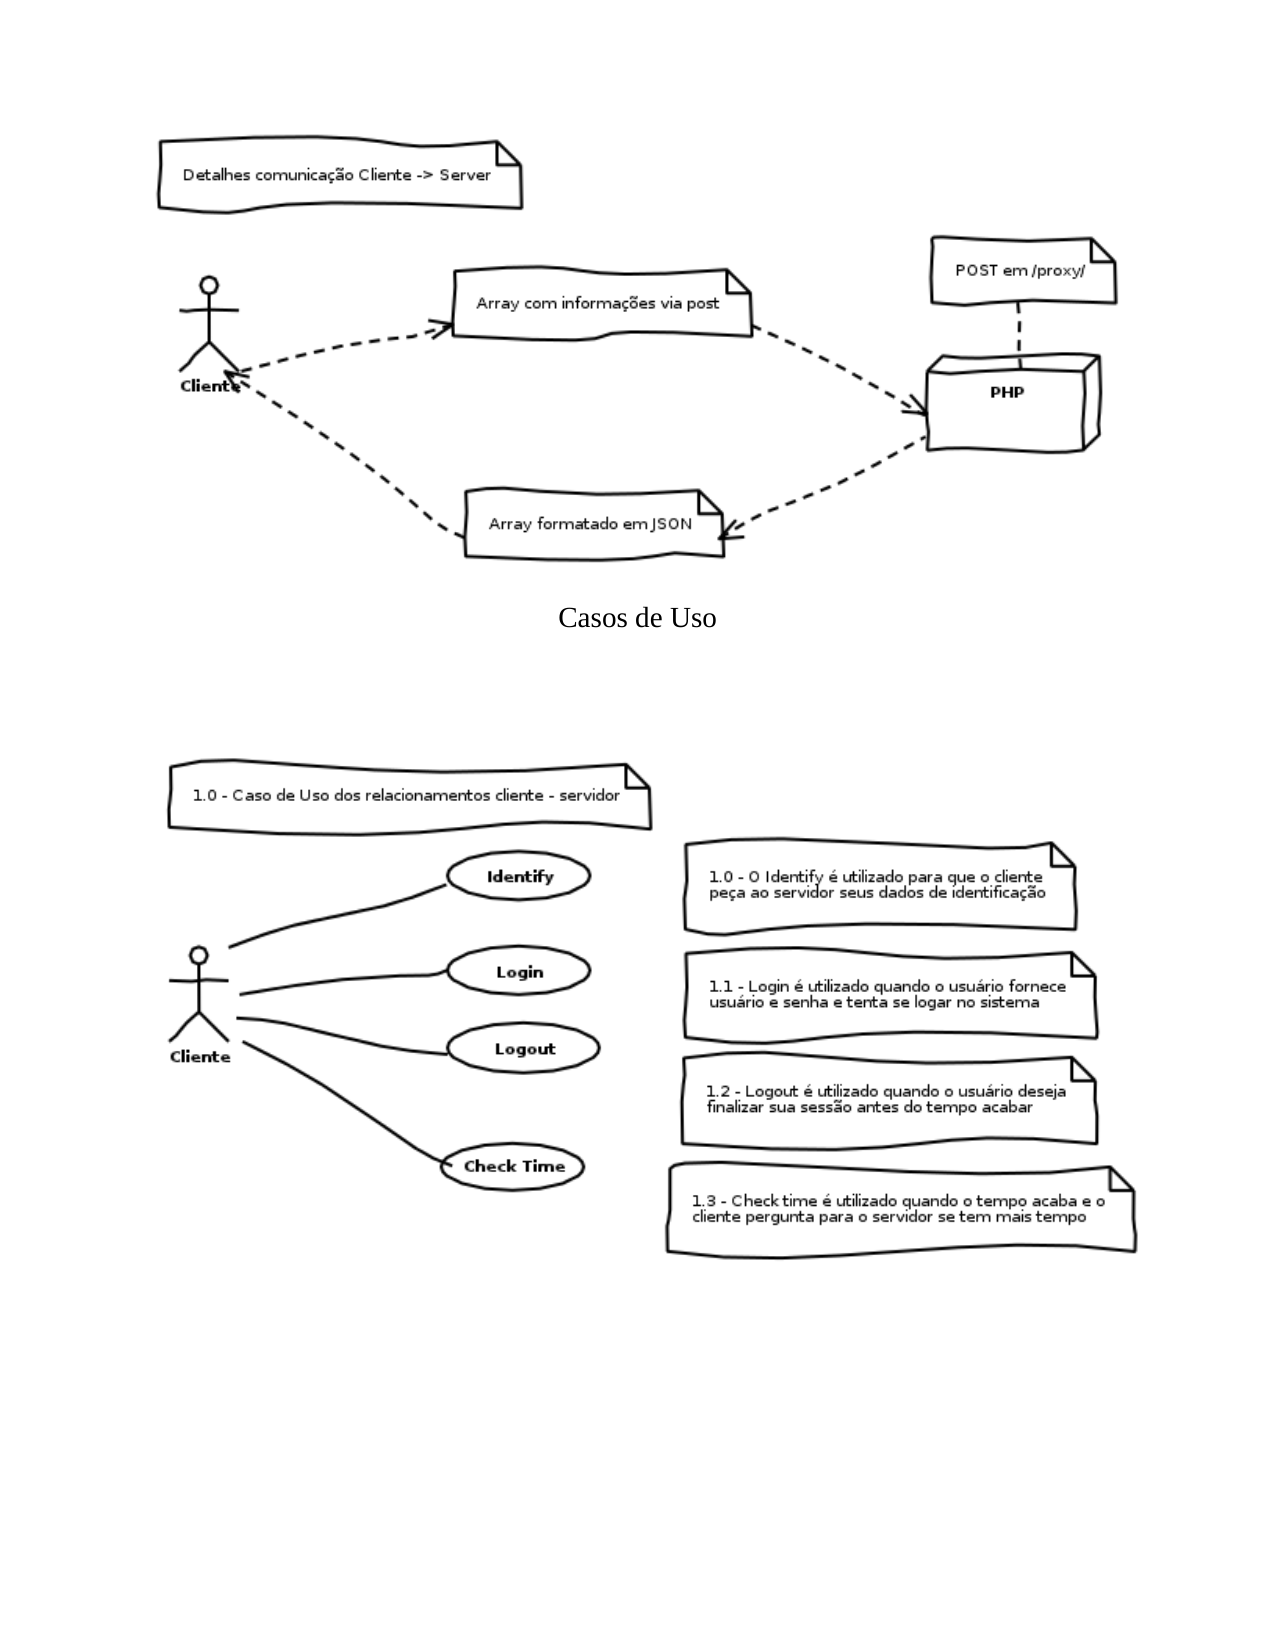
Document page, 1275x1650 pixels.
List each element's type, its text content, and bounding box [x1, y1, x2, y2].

picture [160, 754, 1144, 1266]
text Casos de Uso [118, 600, 1157, 634]
picture [150, 132, 1125, 567]
